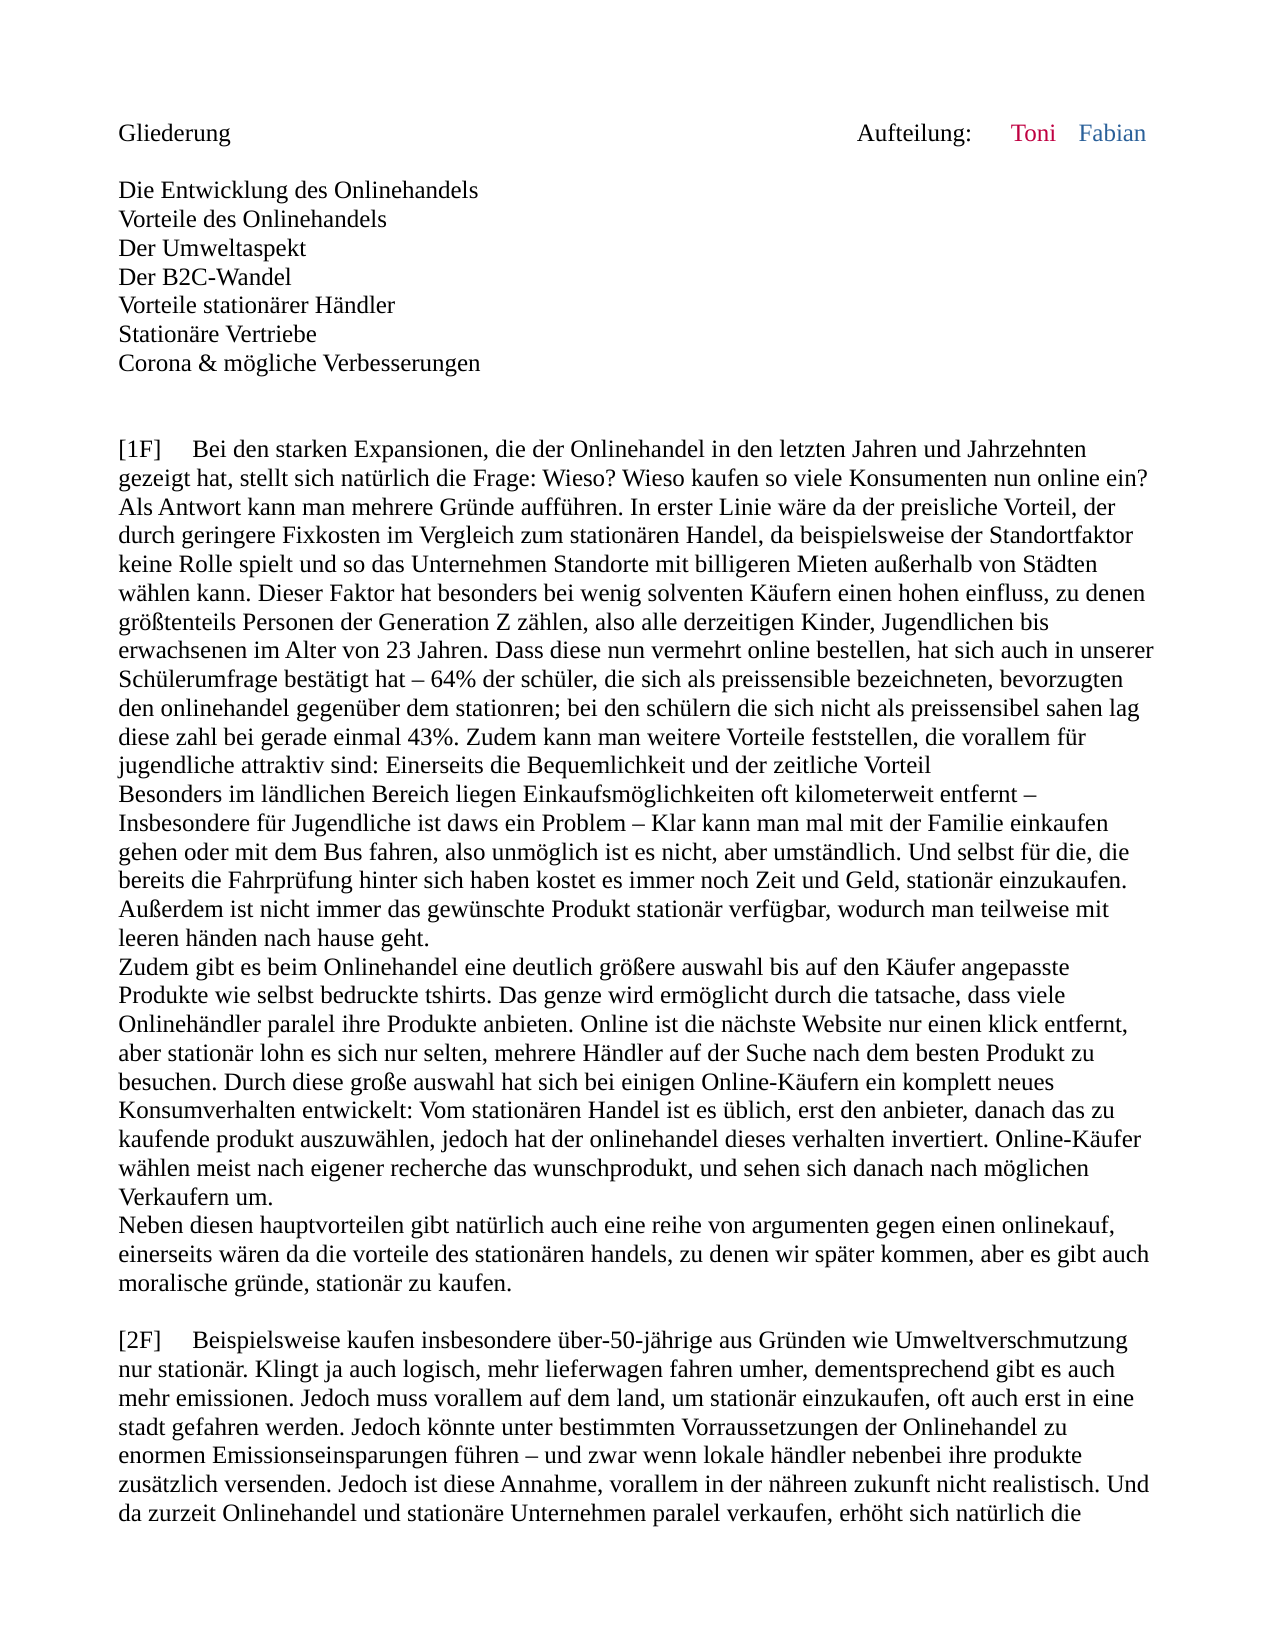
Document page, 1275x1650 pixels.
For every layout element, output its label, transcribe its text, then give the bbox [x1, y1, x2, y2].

text Gliederung Aufteilung: Toni Fabian [118, 118, 1157, 147]
text Besonders im ländlichen Bereich liegen Einkaufsmöglichkeiten oft kilometerweit entfernt – Insbesondere für Jugendliche ist daws ein Problem – Klar kann man mal mit der Familie einkaufen gehen oder mit dem Bus fahren, also unmöglich ist es nicht, aber umständlich. Und selbst für die, die bereits die Fahrprüfung hinter sich haben kostet es immer noch Zeit und Geld, stationär einzukaufen. Außerdem ist nicht immer das gewünschte Produkt stationär verfügbar, wodurch man teilweise mit leeren händen nach hause geht. [118, 779, 1157, 952]
text Stationäre Vertriebe [118, 319, 1157, 348]
text Der Umweltaspekt [118, 233, 1157, 262]
text Vorteile des Onlinehandels [118, 204, 1157, 233]
text Zudem gibt es beim Onlinehandel eine deutlich größere auswahl bis auf den Käufer angepasste Produkte wie selbst bedruckte tshirts. Das genze wird ermöglicht durch die tatsache, dass viele Onlinehändler paralel ihre Produkte anbieten. Online ist die nächste Website nur einen klick entfernt, aber stationär lohn es sich nur selten, mehrere Händler auf der Suche nach dem besten Produkt zu besuchen. Durch diese große auswahl hat sich bei einigen Online-Käufern ein komplett neues Konsumverhalten entwickelt: Vom stationären Handel ist es üblich, erst den anbieter, danach das zu kaufende produkt auszuwählen, jedoch hat der onlinehandel dieses verhalten invertiert. Online-Käufer wählen meist nach eigener recherche das wunschprodukt, und sehen sich danach nach möglichen Verkaufern um. [118, 952, 1157, 1211]
text [2F] Beispielsweise kaufen insbesondere über-50-jährige aus Gründen wie Umweltverschmutzung nur stationär. Klingt ja auch logisch, mehr lieferwagen fahren umher, dementsprechend gibt es auch mehr emissionen. Jedoch muss vorallem auf dem land, um stationär einzukaufen, oft auch erst in eine stadt gefahren werden. Jedoch könnte unter bestimmten Vorraussetzungen der Onlinehandel zu enormen Emissionseinsparungen führen – und zwar wenn lokale händler nebenbei ihre produkte zusätzlich versenden. Jedoch ist diese Annahme, vorallem in der nähreen zukunft nicht realistisch. Und da zurzeit Onlinehandel und stationäre Unternehmen paralel verkaufen, erhöht sich natürlich die [118, 1326, 1157, 1527]
text Der B2C-Wandel [118, 262, 1157, 291]
text Corona & mögliche Verbesserungen [118, 348, 1157, 377]
text [1F] Bei den starken Expansionen, die der Onlinehandel in den letzten Jahren und Jahrzehnten gezeigt hat, stellt sich natürlich die Frage: Wieso? Wieso kaufen so viele Konsumenten nun online ein? Als Antwort kann man mehrere Gründe aufführen. In erster Linie wäre da der preisliche Vorteil, der durch geringere Fixkosten im Vergleich zum stationären Handel, da beispielsweise der Standortfaktor keine Rolle spielt und so das Unternehmen Standorte mit billigeren Mieten außerhalb von Städten wählen kann. Dieser Faktor hat besonders bei wenig solventen Käufern einen hohen einfluss, zu denen größtenteils Personen der Generation Z zählen, also alle derzeitigen Kinder, Jugendlichen bis erwachsenen im Alter von 23 Jahren. Dass diese nun vermehrt online bestellen, hat sich auch in unserer Schülerumfrage bestätigt hat – 64% der schüler, die sich als preissensible bezeichneten, bevorzugten den onlinehandel gegenüber dem stationren; bei den schülern die sich nicht als preissensibel sahen lag diese zahl bei gerade einmal 43%. Zudem kann man weitere Vorteile feststellen, die vorallem für jugendliche attraktiv sind: Einerseits die Bequemlichkeit und der zeitliche Vorteil [118, 434, 1157, 779]
text Die Entwicklung des Onlinehandels [118, 176, 1157, 204]
text Neben diesen hauptvorteilen gibt natürlich auch eine reihe von argumenten gegen einen onlinekauf, einerseits wären da die vorteile des stationären handels, zu denen wir später kommen, aber es gibt auch moralische gründe, stationär zu kaufen. [118, 1211, 1157, 1297]
text Vorteile stationärer Händler [118, 291, 1157, 319]
